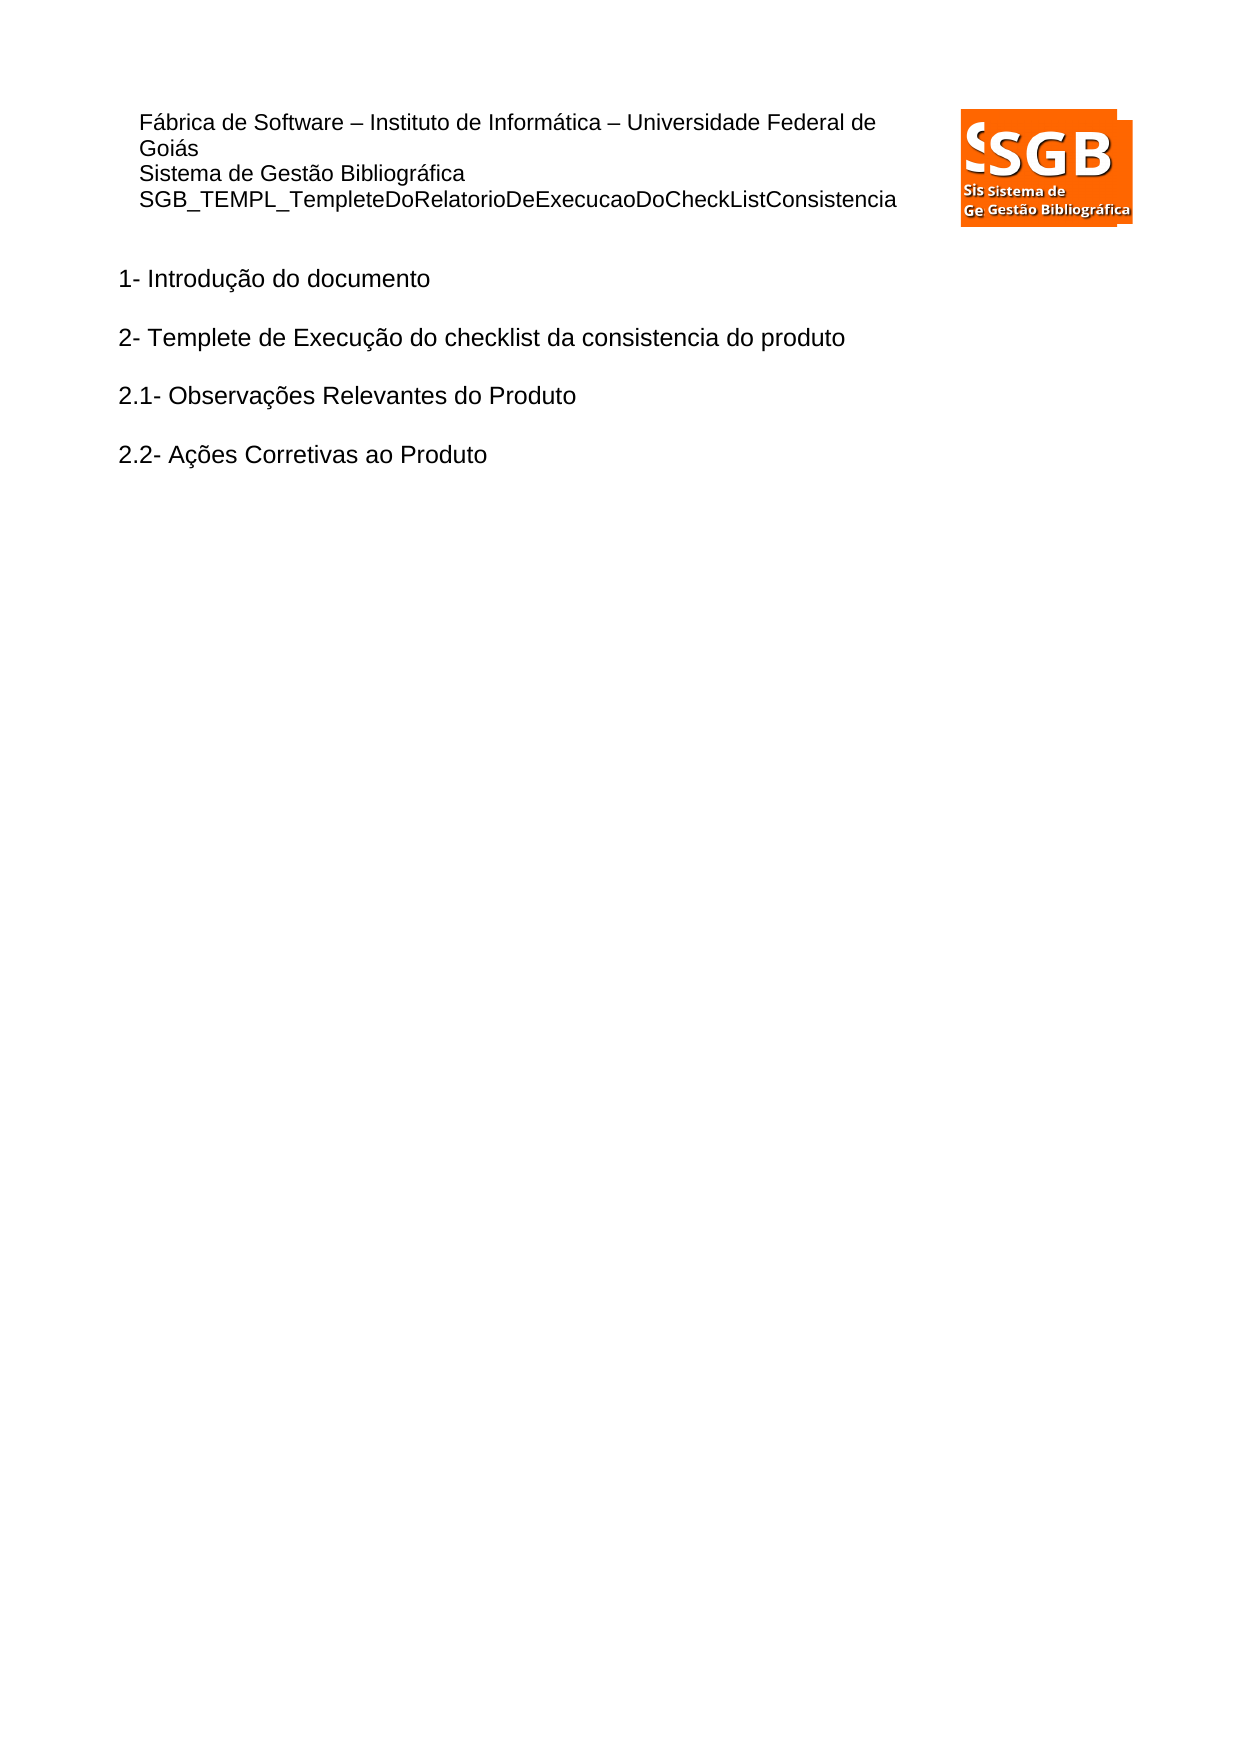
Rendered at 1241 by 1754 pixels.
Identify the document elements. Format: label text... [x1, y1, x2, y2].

text 2- Templete de Execução do checklist da consistencia do produto [118, 323, 1122, 351]
text 2.2- Ações Corretivas ao Produto [118, 441, 1122, 468]
text 1- Introdução do documento [118, 265, 1122, 293]
text 2.1- Observações Relevantes do Produto [118, 382, 1122, 410]
picture [960, 109, 1133, 227]
